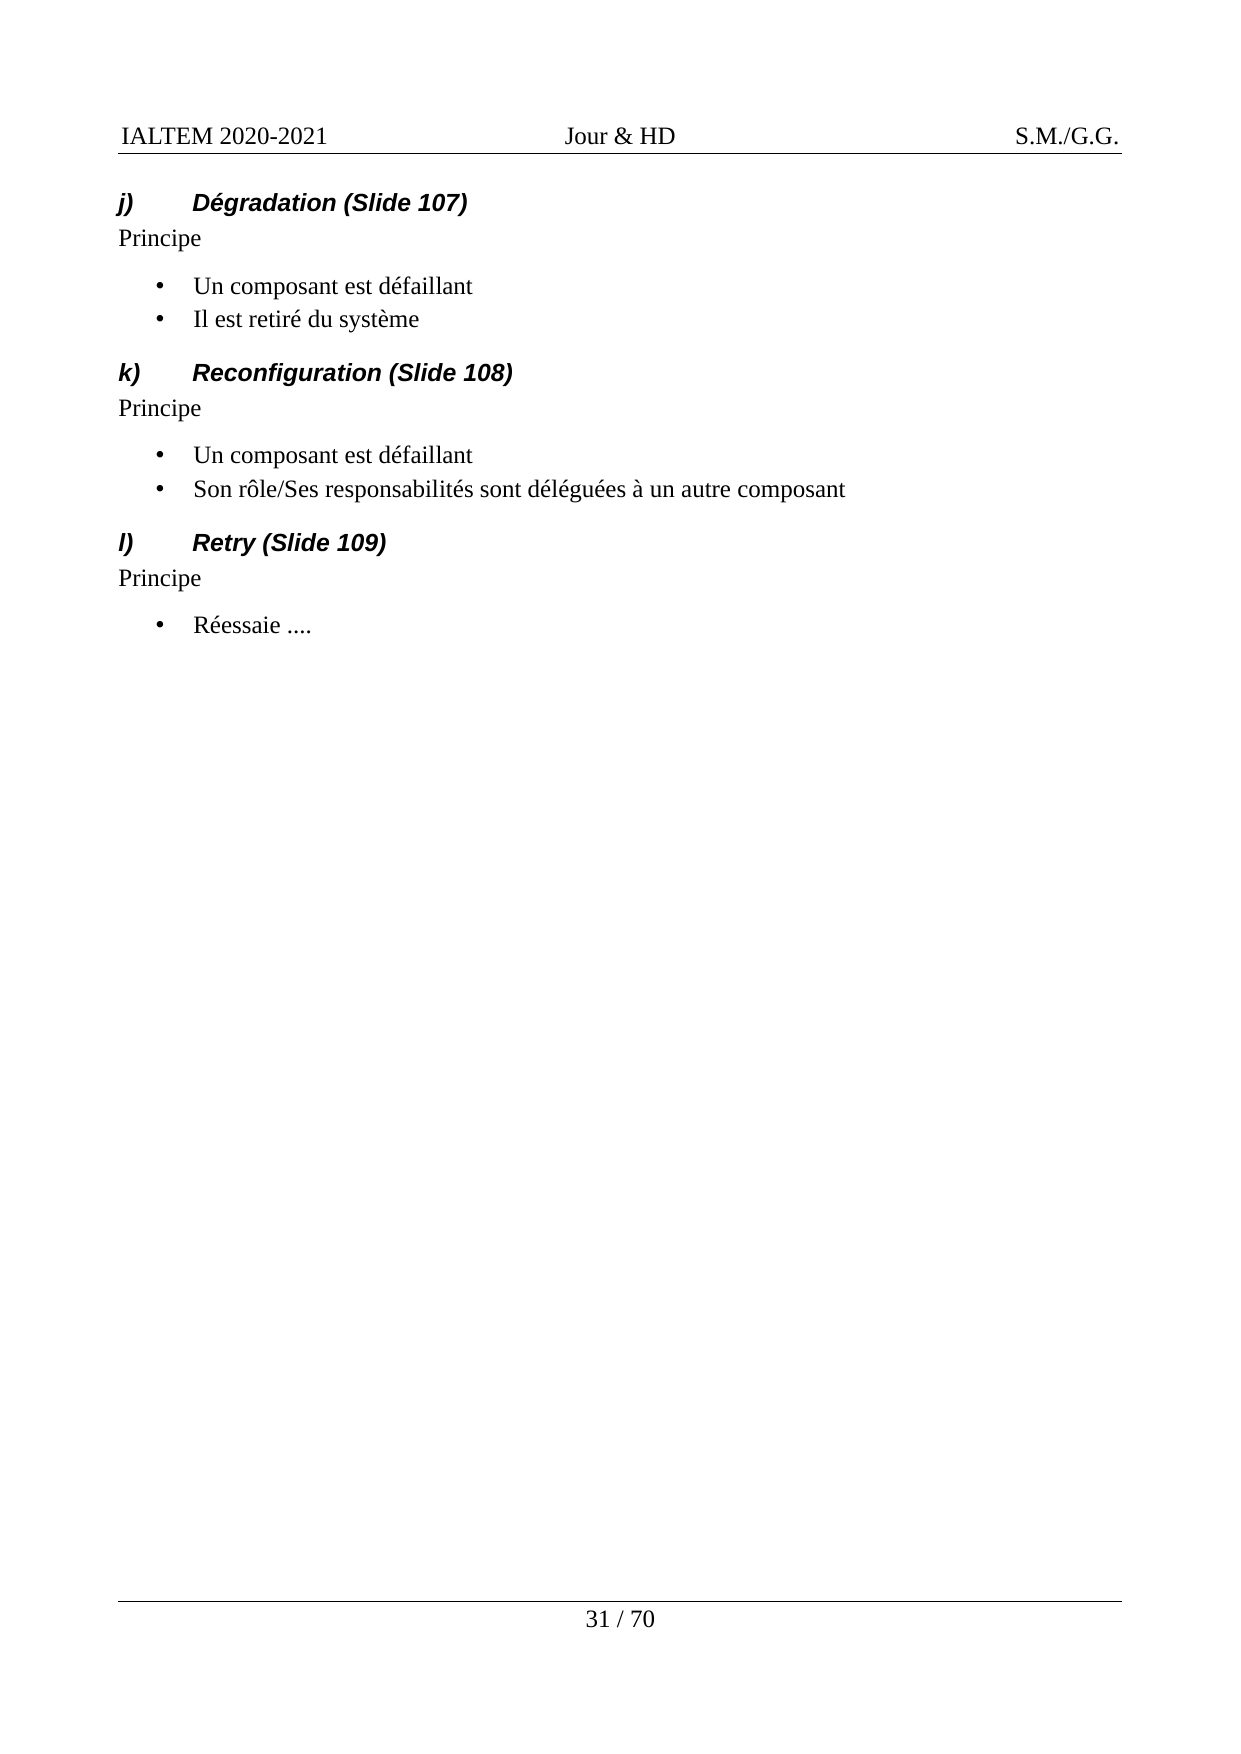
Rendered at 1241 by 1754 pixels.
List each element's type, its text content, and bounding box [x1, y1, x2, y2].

subtitle Reconfiguration (Slide 108) [118, 358, 1122, 387]
subtitle Dégradation (Slide 107) [118, 188, 1122, 217]
text Principe [118, 563, 1122, 591]
list Il est retiré du système [156, 304, 1122, 333]
subtitle Retry (Slide 109) [118, 528, 1122, 556]
list Un composant est défaillant [156, 441, 1122, 469]
list Un composant est défaillant [156, 271, 1122, 300]
text Principe [118, 223, 1122, 252]
list Son rôle/Ses responsabilités sont déléguées à un autre composant [156, 474, 1122, 502]
list Réessaie .... [156, 610, 1122, 639]
text Principe [118, 393, 1122, 422]
